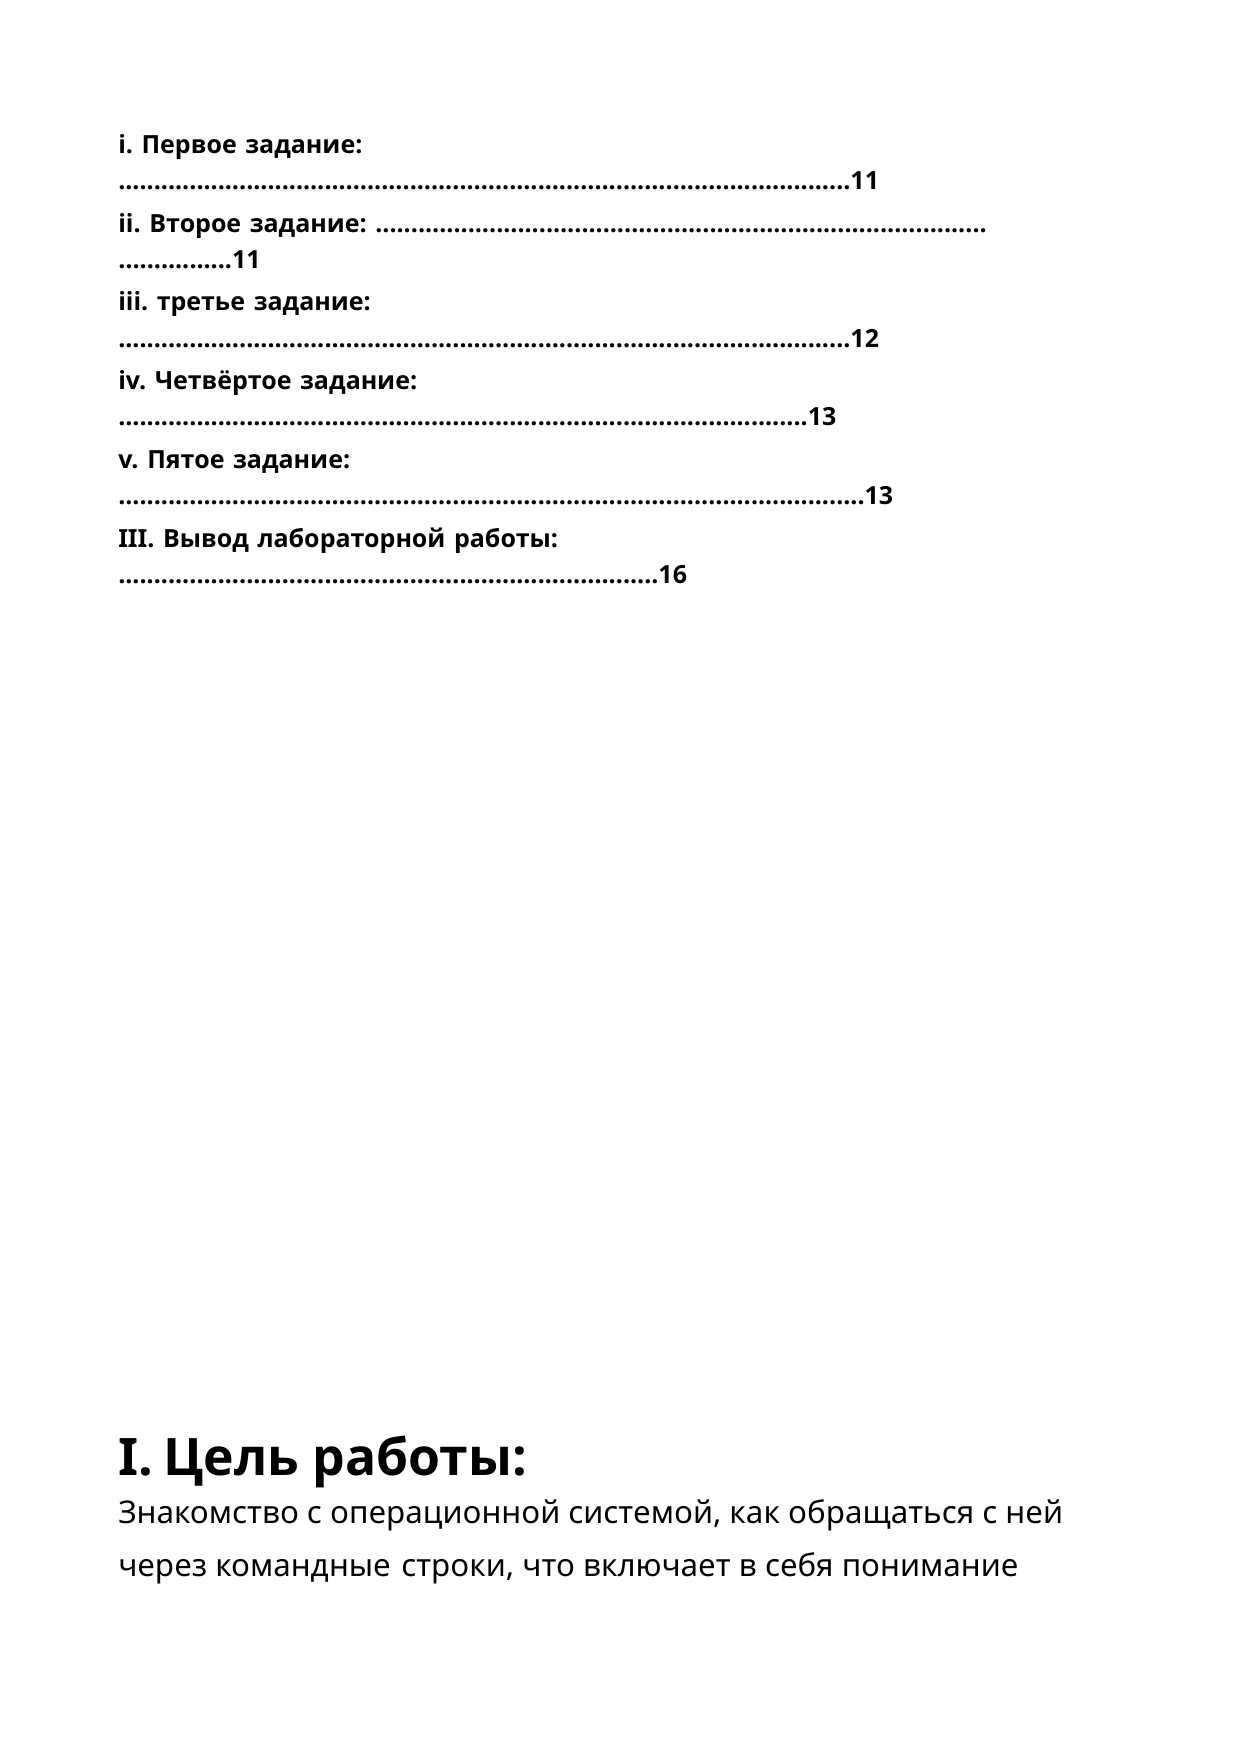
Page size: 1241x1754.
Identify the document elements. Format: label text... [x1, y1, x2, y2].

text i. Первое задание: .......................................................................................................11 ii. Второе задание: ......................................................................................….............11 iii. третье задание: .......................................................................................................12 iv. Четвёртое задание: .................................................................................................13 v. Пятое задание: .........................................................................................................13 III. Вывод лабораторной работы: ............................................................................16 [118, 118, 1122, 591]
text I. Цель работы: Знакомство с операционной системой, как обращаться с ней через командные строки, что включает в себя понимание [118, 1420, 1122, 1588]
